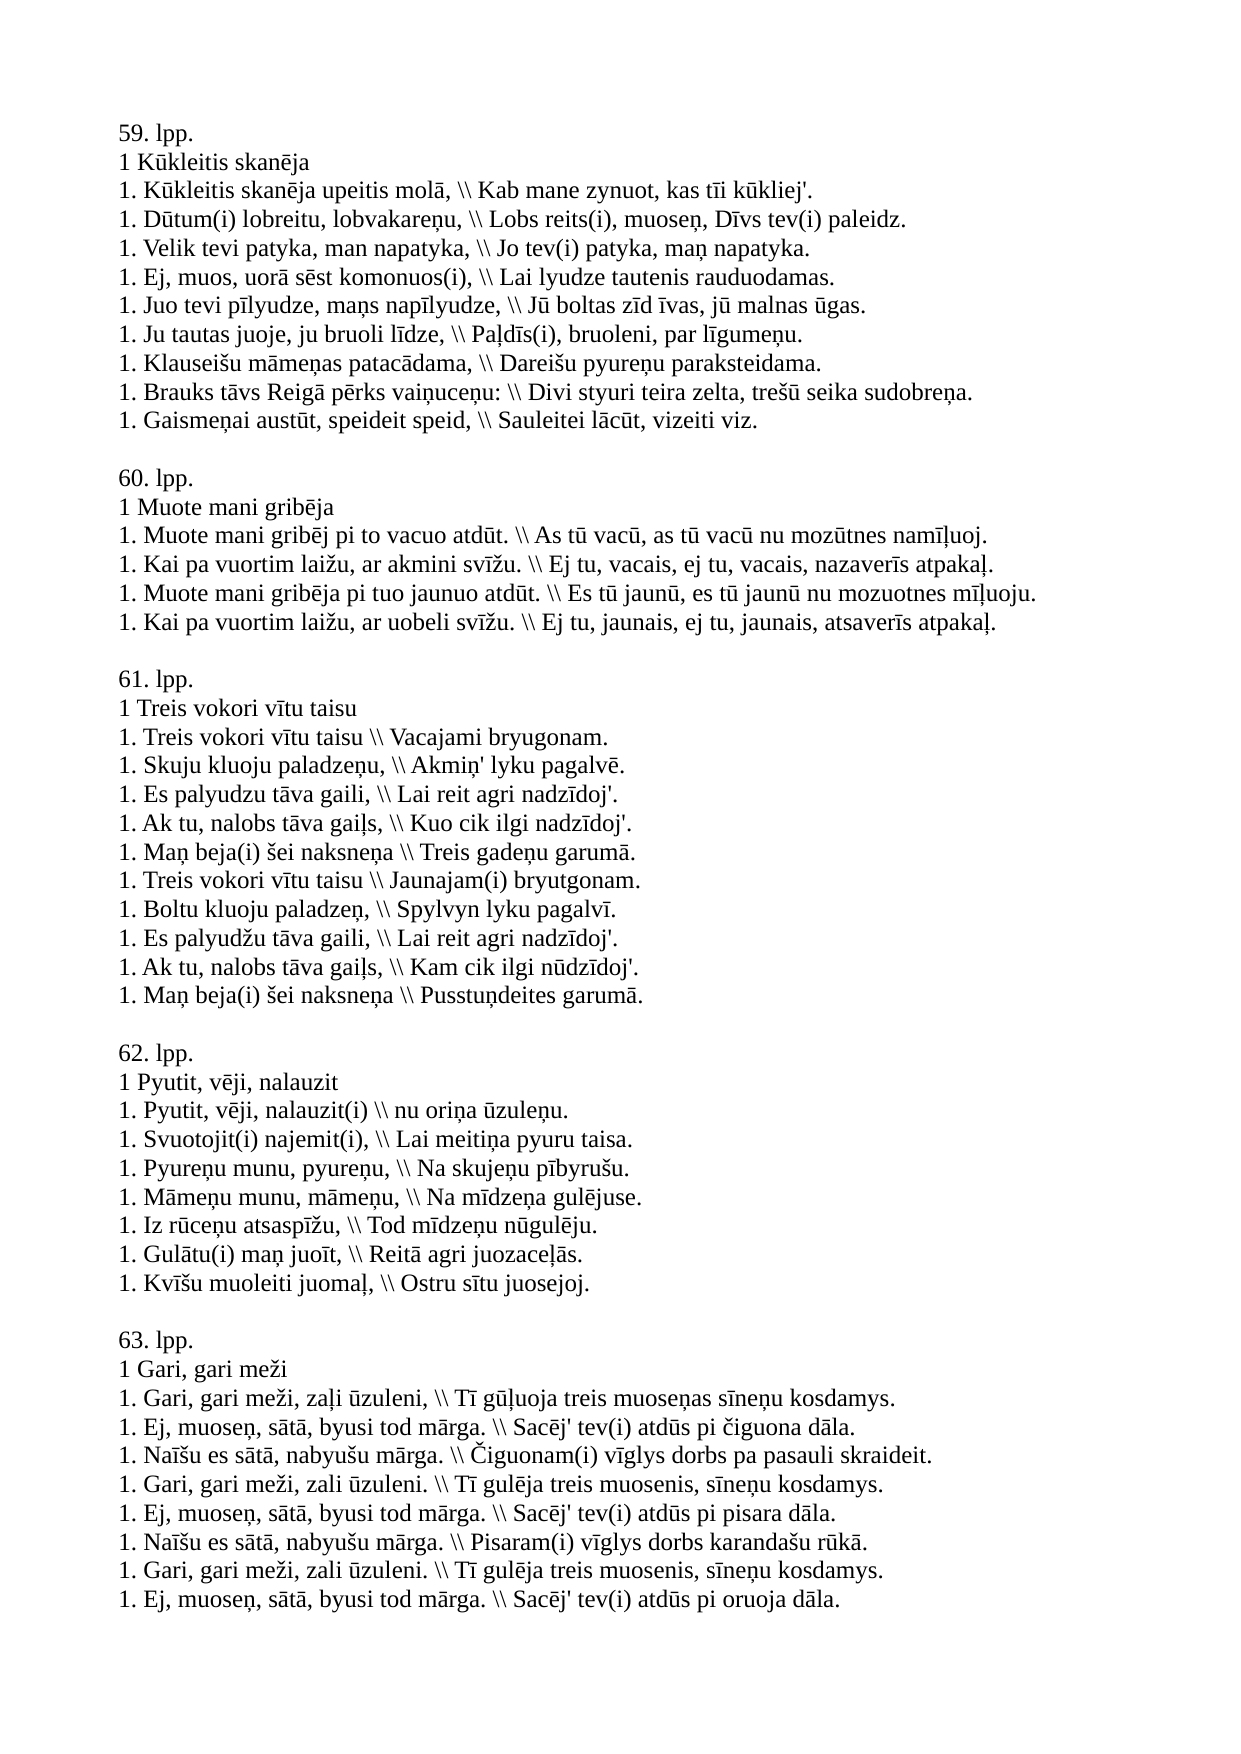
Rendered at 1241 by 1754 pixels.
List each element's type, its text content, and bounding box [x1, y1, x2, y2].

text 61. lpp. [118, 664, 1122, 693]
text 1. Pyutit, vēji, nalauzit(i) \\ nu oriņa ūzuleņu. [118, 1096, 1122, 1124]
text 1. Es palyudžu tāva gaili, \\ Lai reit agri nadzīdoj'. [118, 923, 1122, 952]
text 1. Muote mani gribēja pi tuo jaunuo atdūt. \\ Es tū jaunū, es tū jaunū nu mozuotnes mīļuoju. [118, 578, 1122, 607]
text 60. lpp. [118, 463, 1122, 492]
text 1. Brauks tāvs Reigā pērks vaiņuceņu: \\ Divi styuri teira zelta, trešū seika sudobreņa. [118, 377, 1122, 406]
text 1. Gari, gari meži, zaļi ūzuleni, \\ Tī gūļuoja treis muoseņas sīneņu kosdamys. [118, 1383, 1122, 1412]
text 1 Pyutit, vēji, nalauzit [118, 1067, 1122, 1096]
text 1. Kvīšu muoleiti juomaļ, \\ Ostru sītu juosejoj. [118, 1268, 1122, 1297]
text 1 Treis vokori vītu taisu [118, 693, 1122, 722]
text 1. Klauseišu māmeņas patacādama, \\ Dareišu pyureņu paraksteidama. [118, 348, 1122, 377]
text 1. Velik tevi patyka, man napatyka, \\ Jo tev(i) patyka, maņ napatyka. [118, 233, 1122, 262]
text 1 Kūkleitis skanēja [118, 147, 1122, 176]
text 1. Ej, muos, uorā sēst komonuos(i), \\ Lai lyudze tautenis rauduodamas. [118, 262, 1122, 291]
text 1. Kai pa vuortim laižu, ar uobeli svīžu. \\ Ej tu, jaunais, ej tu, jaunais, atsaverīs atpakaļ. [118, 607, 1122, 636]
text 1. Naīšu es sātā, nabyušu mārga. \\ Čiguonam(i) vīglys dorbs pa pasauli skraideit. [118, 1441, 1122, 1469]
text 1. Skuju kluoju paladzeņu, \\ Akmiņ' lyku pagalvē. [118, 751, 1122, 779]
text 1. Boltu kluoju paladzeņ, \\ Spylvyn lyku pagalvī. [118, 894, 1122, 923]
text 1. Treis vokori vītu taisu \\ Vacajami bryugonam. [118, 722, 1122, 751]
text 63. lpp. [118, 1326, 1122, 1354]
text 59. lpp. [118, 118, 1122, 147]
text 1. Kai pa vuortim laižu, ar akmini svīžu. \\ Ej tu, vacais, ej tu, vacais, nazaverīs atpakaļ. [118, 549, 1122, 578]
text 1. Dūtum(i) lobreitu, lobvakareņu, \\ Lobs reits(i), muoseņ, Dīvs tev(i) paleidz. [118, 204, 1122, 233]
text 1. Ak tu, nalobs tāva gaiļs, \\ Kam cik ilgi nūdzīdoj'. [118, 952, 1122, 981]
text 1. Juo tevi pīlyudze, maņs napīlyudze, \\ Jū boltas zīd īvas, jū malnas ūgas. [118, 291, 1122, 319]
text 1. Ej, muoseņ, sātā, byusi tod mārga. \\ Sacēj' tev(i) atdūs pi pisara dāla. [118, 1498, 1122, 1527]
text 1. Maņ beja(i) šei naksneņa \\ Pusstuņdeites garumā. [118, 981, 1122, 1009]
text 1 Muote mani gribēja [118, 492, 1122, 521]
text 1. Gari, gari meži, zali ūzuleni. \\ Tī gulēja treis muosenis, sīneņu kosdamys. [118, 1556, 1122, 1584]
text 1. Naīšu es sātā, nabyušu mārga. \\ Pisaram(i) vīglys dorbs karandašu rūkā. [118, 1527, 1122, 1556]
text 62. lpp. [118, 1038, 1122, 1067]
text 1. Maņ beja(i) šei naksneņa \\ Treis gadeņu garumā. [118, 837, 1122, 866]
text 1. Gaismeņai austūt, speideit speid, \\ Sauleitei lācūt, vizeiti viz. [118, 406, 1122, 434]
text 1. Es palyudzu tāva gaili, \\ Lai reit agri nadzīdoj'. [118, 779, 1122, 808]
text 1. Treis vokori vītu taisu \\ Jaunajam(i) bryutgonam. [118, 866, 1122, 894]
text 1. Muote mani gribēj pi to vacuo atdūt. \\ As tū vacū, as tū vacū nu mozūtnes namīļuoj. [118, 521, 1122, 549]
text 1. Pyureņu munu, pyureņu, \\ Na skujeņu pībyrušu. [118, 1153, 1122, 1182]
text 1. Gari, gari meži, zali ūzuleni. \\ Tī gulēja treis muosenis, sīneņu kosdamys. [118, 1469, 1122, 1498]
text 1. Svuotojit(i) najemit(i), \\ Lai meitiņa pyuru taisa. [118, 1124, 1122, 1153]
text 1. Gulātu(i) maņ juoīt, \\ Reitā agri juozaceļās. [118, 1239, 1122, 1268]
text 1. Ju tautas juoje, ju bruoli līdze, \\ Paļdīs(i), bruoleni, par līgumeņu. [118, 319, 1122, 348]
text 1. Ej, muoseņ, sātā, byusi tod mārga. \\ Sacēj' tev(i) atdūs pi čiguona dāla. [118, 1412, 1122, 1441]
text 1. Kūkleitis skanēja upeitis molā, \\ Kab mane zynuot, kas tīi kūkliej'. [118, 176, 1122, 204]
text 1. Ej, muoseņ, sātā, byusi tod mārga. \\ Sacēj' tev(i) atdūs pi oruoja dāla. [118, 1584, 1122, 1613]
text 1 Gari, gari meži [118, 1354, 1122, 1383]
text 1. Iz rūceņu atsaspīžu, \\ Tod mīdzeņu nūgulēju. [118, 1211, 1122, 1239]
text 1. Māmeņu munu, māmeņu, \\ Na mīdzeņa gulējuse. [118, 1182, 1122, 1211]
text 1. Ak tu, nalobs tāva gaiļs, \\ Kuo cik ilgi nadzīdoj'. [118, 808, 1122, 837]
